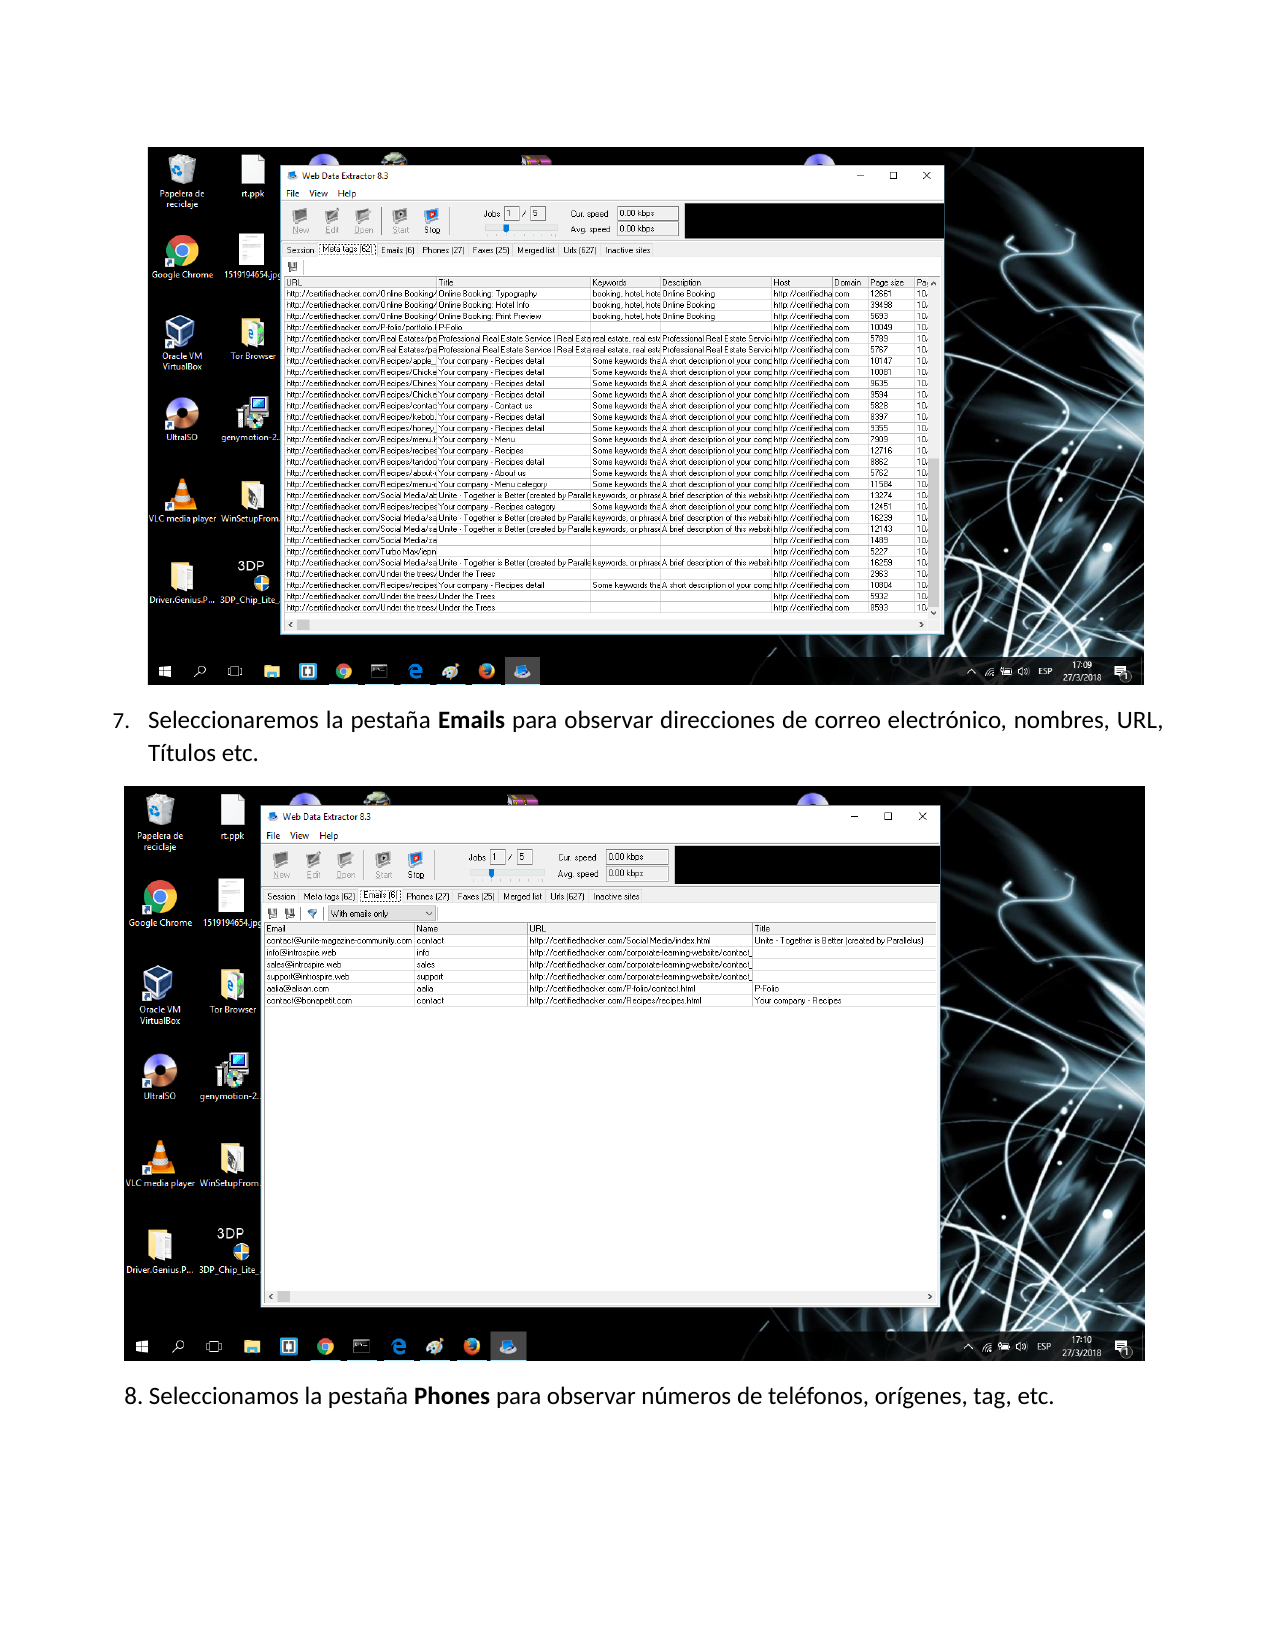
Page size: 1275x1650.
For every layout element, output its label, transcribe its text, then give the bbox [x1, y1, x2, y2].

picture [147, 147, 1144, 685]
list Seleccionaremos la pestaña Emails para observar direcciones de correo electrónico, nombres, URL, Títulos etc. [112, 704, 1164, 768]
list 8. Seleccionamos la pestaña Phones para observar números de teléfonos, orígenes, tag, etc. [124, 1381, 1164, 1411]
picture [124, 786, 1145, 1361]
